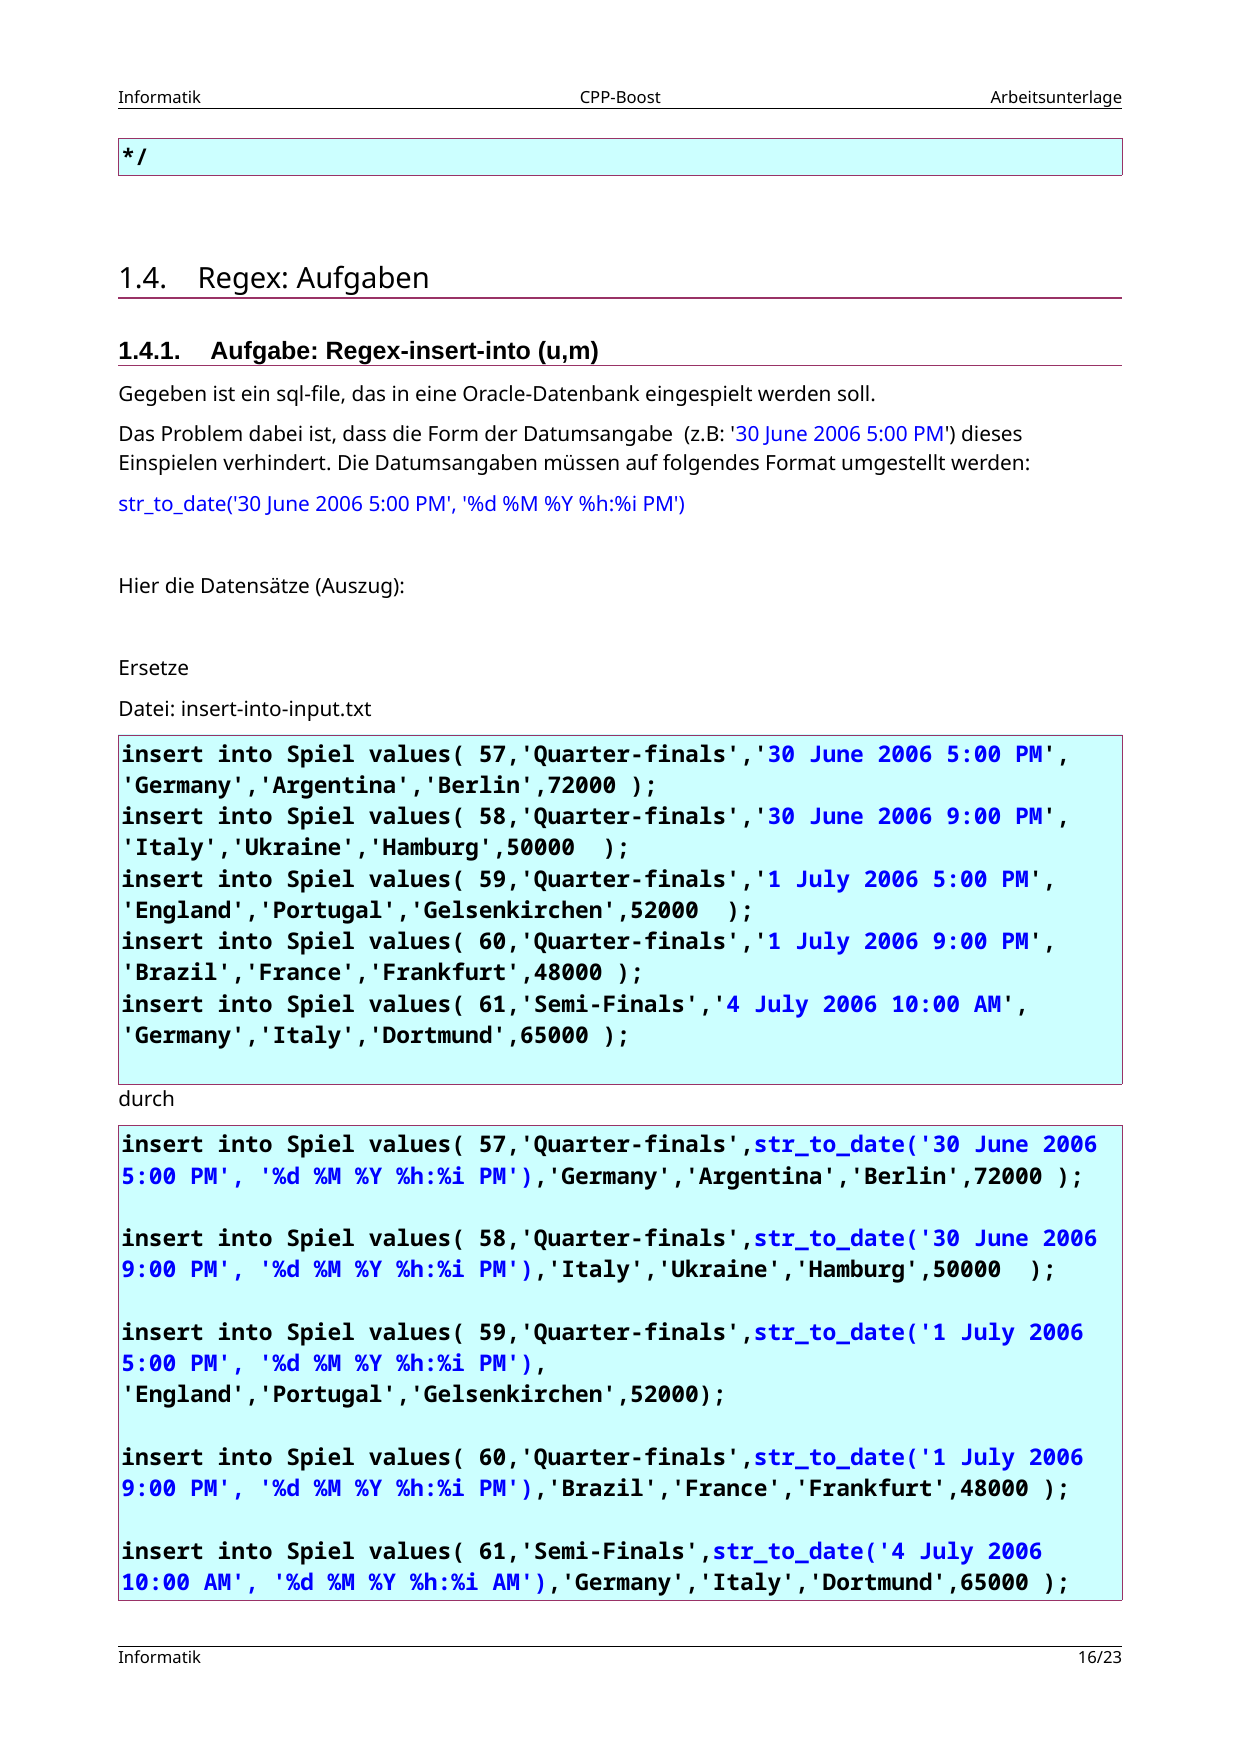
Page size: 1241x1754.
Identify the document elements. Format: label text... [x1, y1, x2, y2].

text Gegeben ist ein sql-file, das in eine Oracle-Datenbank eingespielt werden soll. [118, 379, 1122, 407]
text Ersetze [118, 653, 1122, 681]
subtitle Regex: Aufgaben [118, 257, 1122, 297]
text insert into Spiel values( 61,'Semi-Finals',str_to_date('4 July 2006 10:00 AM', '%d %M %Y %h:%i AM'),'Germany','Italy','Dortmund',65000 ); [119, 1532, 1122, 1600]
text insert into Spiel values( 59,'Quarter-finals','1 July 2006 5:00 PM', 'England','Portugal','Gelsenkirchen',52000 ); [119, 859, 1122, 922]
text insert into Spiel values( 58,'Quarter-finals',str_to_date('30 June 2006 9:00 PM', '%d %M %Y %h:%i PM'),'Italy','Ukraine','Hamburg',50000 ); [119, 1219, 1122, 1282]
subtitle Aufgabe: Regex-insert-into (u,m) [118, 336, 1122, 365]
text Datei: insert-into-input.txt [118, 694, 1122, 722]
text Das Problem dabei ist, dass die Form der Datumsangabe (z.B: '30 June 2006 5:00 PM') dieses Einspielen verhindert. Die Datumsangaben müssen auf folgendes Format umgestellt werden: [118, 419, 1122, 476]
text str_to_date('30 June 2006 5:00 PM', '%d %M %Y %h:%i PM') [118, 489, 1122, 517]
text insert into Spiel values( 57,'Quarter-finals','30 June 2006 5:00 PM', 'Germany','Argentina','Berlin',72000 ); [119, 736, 1122, 797]
text durch [118, 1085, 1122, 1113]
text Hier die Datensätze (Auszug): [118, 571, 1122, 599]
text insert into Spiel values( 61,'Semi-Finals','4 July 2006 10:00 AM', 'Germany','Italy','Dortmund',65000 ); [119, 984, 1122, 1047]
text insert into Spiel values( 57,'Quarter-finals',str_to_date('30 June 2006 5:00 PM', '%d %M %Y %h:%i PM'),'Germany','Argentina','Berlin',72000 ); [119, 1126, 1122, 1188]
text insert into Spiel values( 60,'Quarter-finals',str_to_date('1 July 2006 9:00 PM', '%d %M %Y %h:%i PM'),'Brazil','France','Frankfurt',48000 ); [119, 1438, 1122, 1500]
text insert into Spiel values( 58,'Quarter-finals','30 June 2006 9:00 PM', 'Italy','Ukraine','Hamburg',50000 ); [119, 797, 1122, 859]
text insert into Spiel values( 59,'Quarter-finals',str_to_date('1 July 2006 5:00 PM', '%d %M %Y %h:%i PM'), 'England','Portugal','Gelsenkirchen',52000); [119, 1313, 1122, 1407]
text */ [119, 139, 1122, 175]
text insert into Spiel values( 60,'Quarter-finals','1 July 2006 9:00 PM', 'Brazil','France','Frankfurt',48000 ); [119, 922, 1122, 984]
